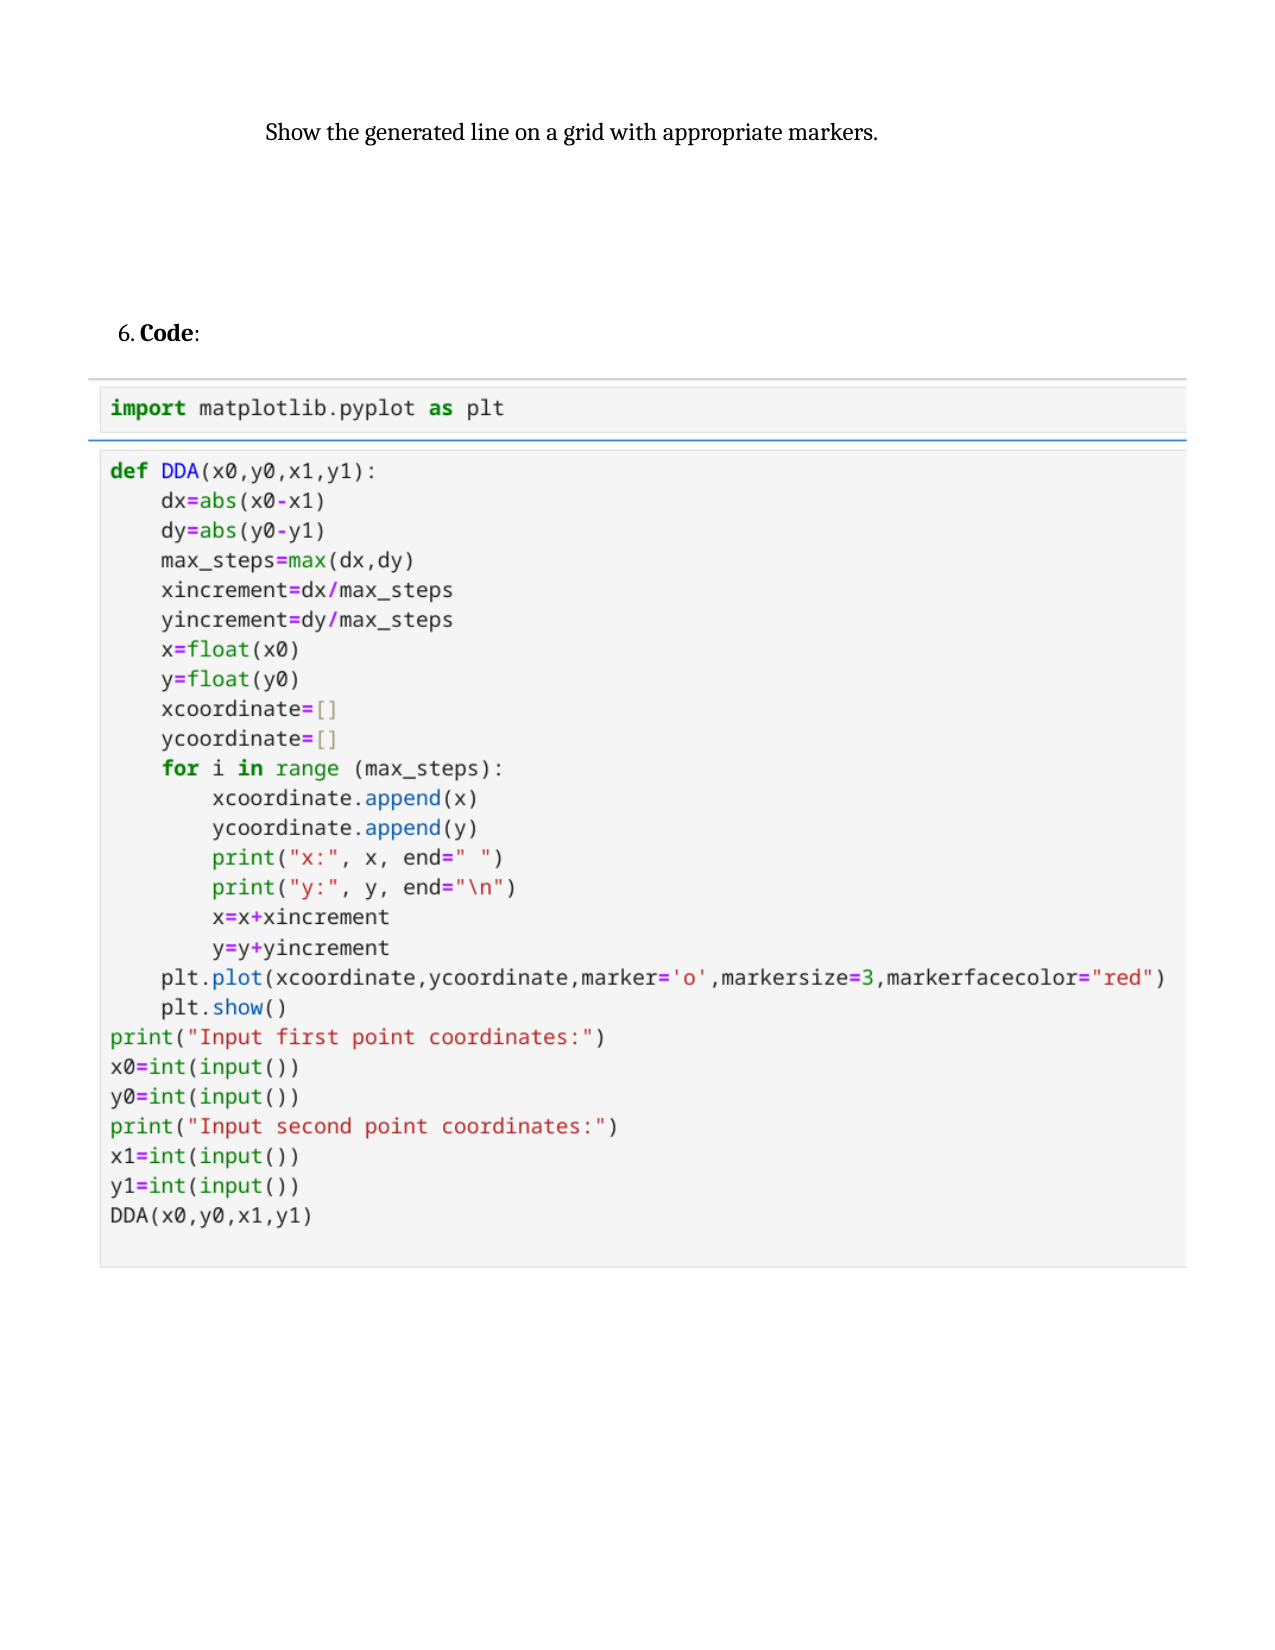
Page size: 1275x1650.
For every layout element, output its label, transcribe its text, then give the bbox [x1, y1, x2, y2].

text Show the generated line on a grid with appropriate markers. [118, 118, 1157, 147]
picture [88, 376, 1187, 1275]
text 6. Code: [118, 319, 1157, 348]
